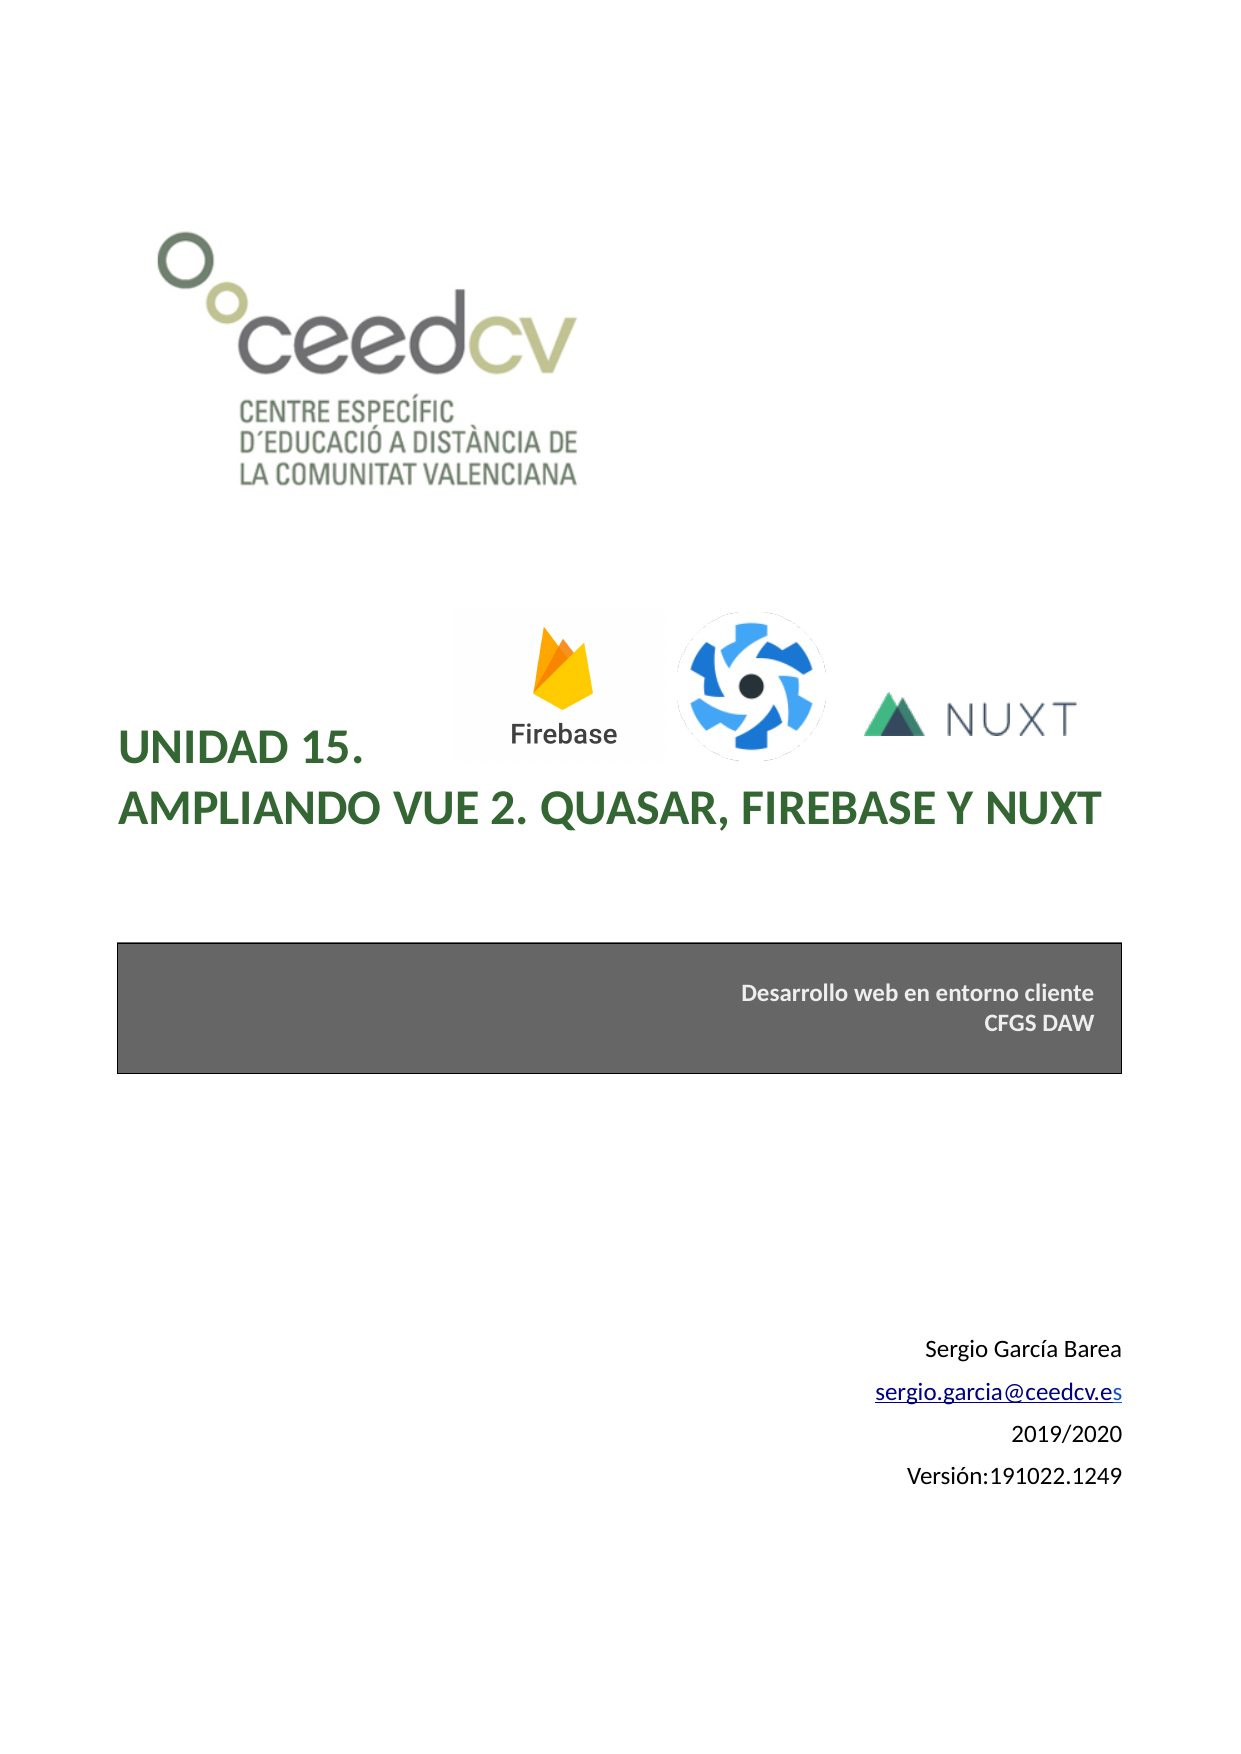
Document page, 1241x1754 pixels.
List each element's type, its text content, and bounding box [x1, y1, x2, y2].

text Unidad 15. [118, 714, 1122, 776]
picture [118, 204, 681, 514]
picture [864, 692, 1078, 736]
picture [452, 603, 669, 765]
text 2019/2020 [118, 1418, 1122, 1449]
picture [676, 612, 827, 762]
text Desarrollo web en entorno cliente [121, 977, 1094, 1007]
text Sergio García Barea [231, 1333, 1122, 1364]
text CFGS DAW [121, 1007, 1094, 1038]
text sergio.garcia@ceedcv.es [231, 1376, 1122, 1406]
text Ampliando Vue 2. Quasar, Firebase y Nuxt [118, 776, 1122, 837]
text Versión:191022.1248 [118, 1461, 1122, 1491]
